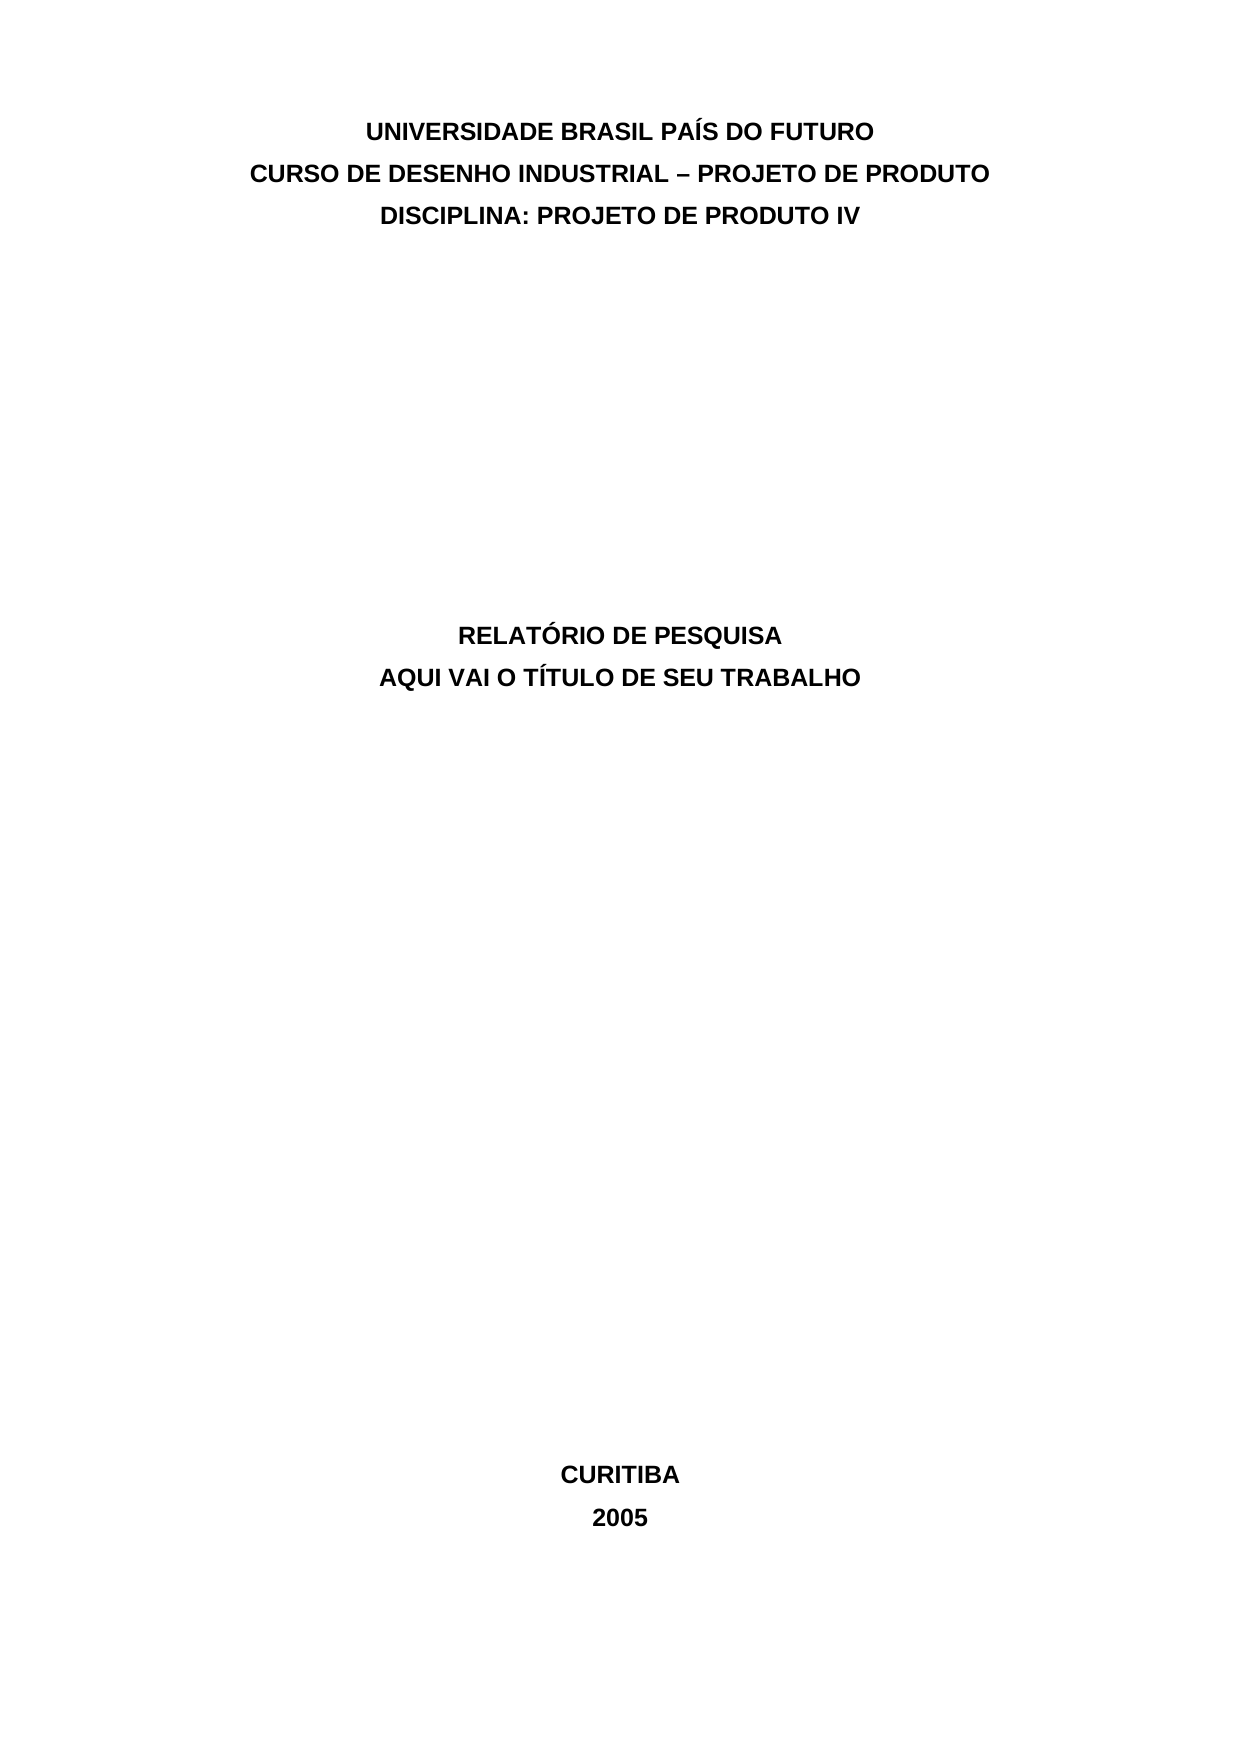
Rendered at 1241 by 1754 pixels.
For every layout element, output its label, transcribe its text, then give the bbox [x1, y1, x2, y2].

text 2005 [118, 1503, 1122, 1531]
text AQUI VAI O TÍTULO DE SEU TRABALHO [118, 664, 1122, 734]
text CURSO DE DESENHO INDUSTRIAL – PROJETO DE PRODUTO [118, 160, 1122, 188]
text DISCIPLINA: PROJETO DE PRODUTO IV [118, 202, 1122, 230]
text UNIVERSIDADE BRASIL PAÍS DO FUTURO [118, 118, 1122, 146]
text CURITIBA [118, 1461, 1122, 1489]
text RELATÓRIO DE PESQUISA [118, 622, 1122, 650]
